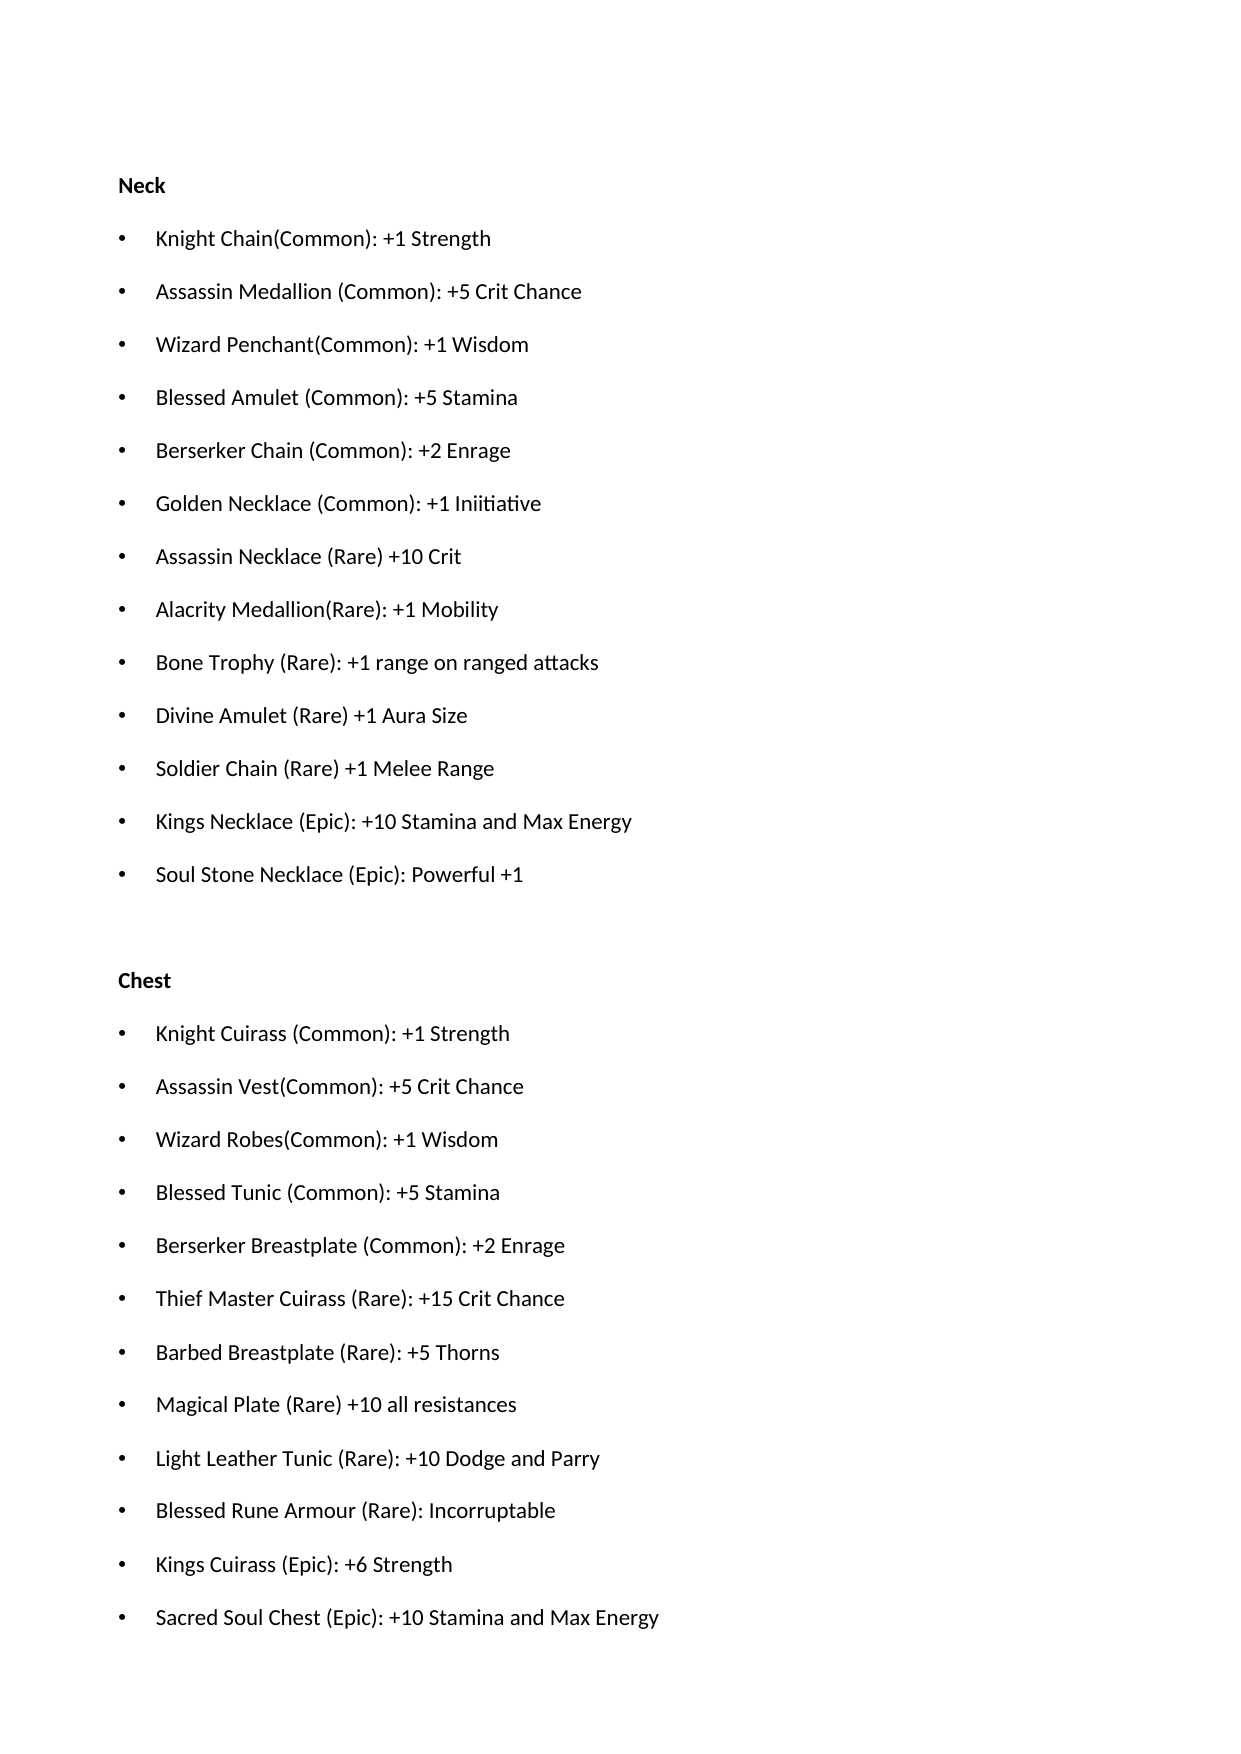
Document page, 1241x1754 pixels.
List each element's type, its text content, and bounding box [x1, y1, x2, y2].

text Chest [118, 966, 1122, 994]
list Wizard Penchant(Common): +1 Wisdom [81, 330, 1122, 358]
text Neck [118, 171, 1122, 199]
list Bone Trophy (Rare): +1 range on ranged attacks [81, 648, 1122, 676]
list Kings Cuirass (Epic): +6 Strength [81, 1550, 1122, 1578]
list Assassin Medallion (Common): +5 Crit Chance [81, 277, 1122, 305]
list Light Leather Tunic (Rare): +10 Dodge and Parry [81, 1444, 1122, 1472]
list Magical Plate (Rare) +10 all resistances [81, 1391, 1122, 1419]
list Blessed Rune Armour (Rare): Incorruptable [81, 1497, 1122, 1525]
list Berserker Chain (Common): +2 Enrage [81, 436, 1122, 464]
list Barbed Breastplate (Rare): +5 Thorns [81, 1338, 1122, 1366]
list Alacrity Medallion(Rare): +1 Mobility [81, 595, 1122, 623]
list Knight Chain(Common): +1 Strength [81, 224, 1122, 252]
list Blessed Tunic (Common): +5 Stamina [81, 1178, 1122, 1207]
list Assassin Necklace (Rare) +10 Crit [81, 542, 1122, 570]
list Sacred Soul Chest (Epic): +10 Stamina and Max Energy [81, 1603, 1122, 1631]
list Soul Stone Necklace (Epic): Powerful +1 [81, 860, 1122, 888]
list Assassin Vest(Common): +5 Crit Chance [81, 1072, 1122, 1101]
list Golden Necklace (Common): +1 Iniitiative [81, 489, 1122, 517]
list Blessed Amulet (Common): +5 Stamina [81, 383, 1122, 411]
list Kings Necklace (Epic): +10 Stamina and Max Energy [81, 807, 1122, 835]
list Divine Amulet (Rare) +1 Aura Size [81, 701, 1122, 729]
list Thief Master Cuirass (Rare): +15 Crit Chance [81, 1284, 1122, 1313]
list Knight Cuirass (Common): +1 Strength [81, 1019, 1122, 1047]
list Soldier Chain (Rare) +1 Melee Range [81, 754, 1122, 782]
list Wizard Robes(Common): +1 Wisdom [81, 1126, 1122, 1153]
list Berserker Breastplate (Common): +2 Enrage [81, 1232, 1122, 1259]
